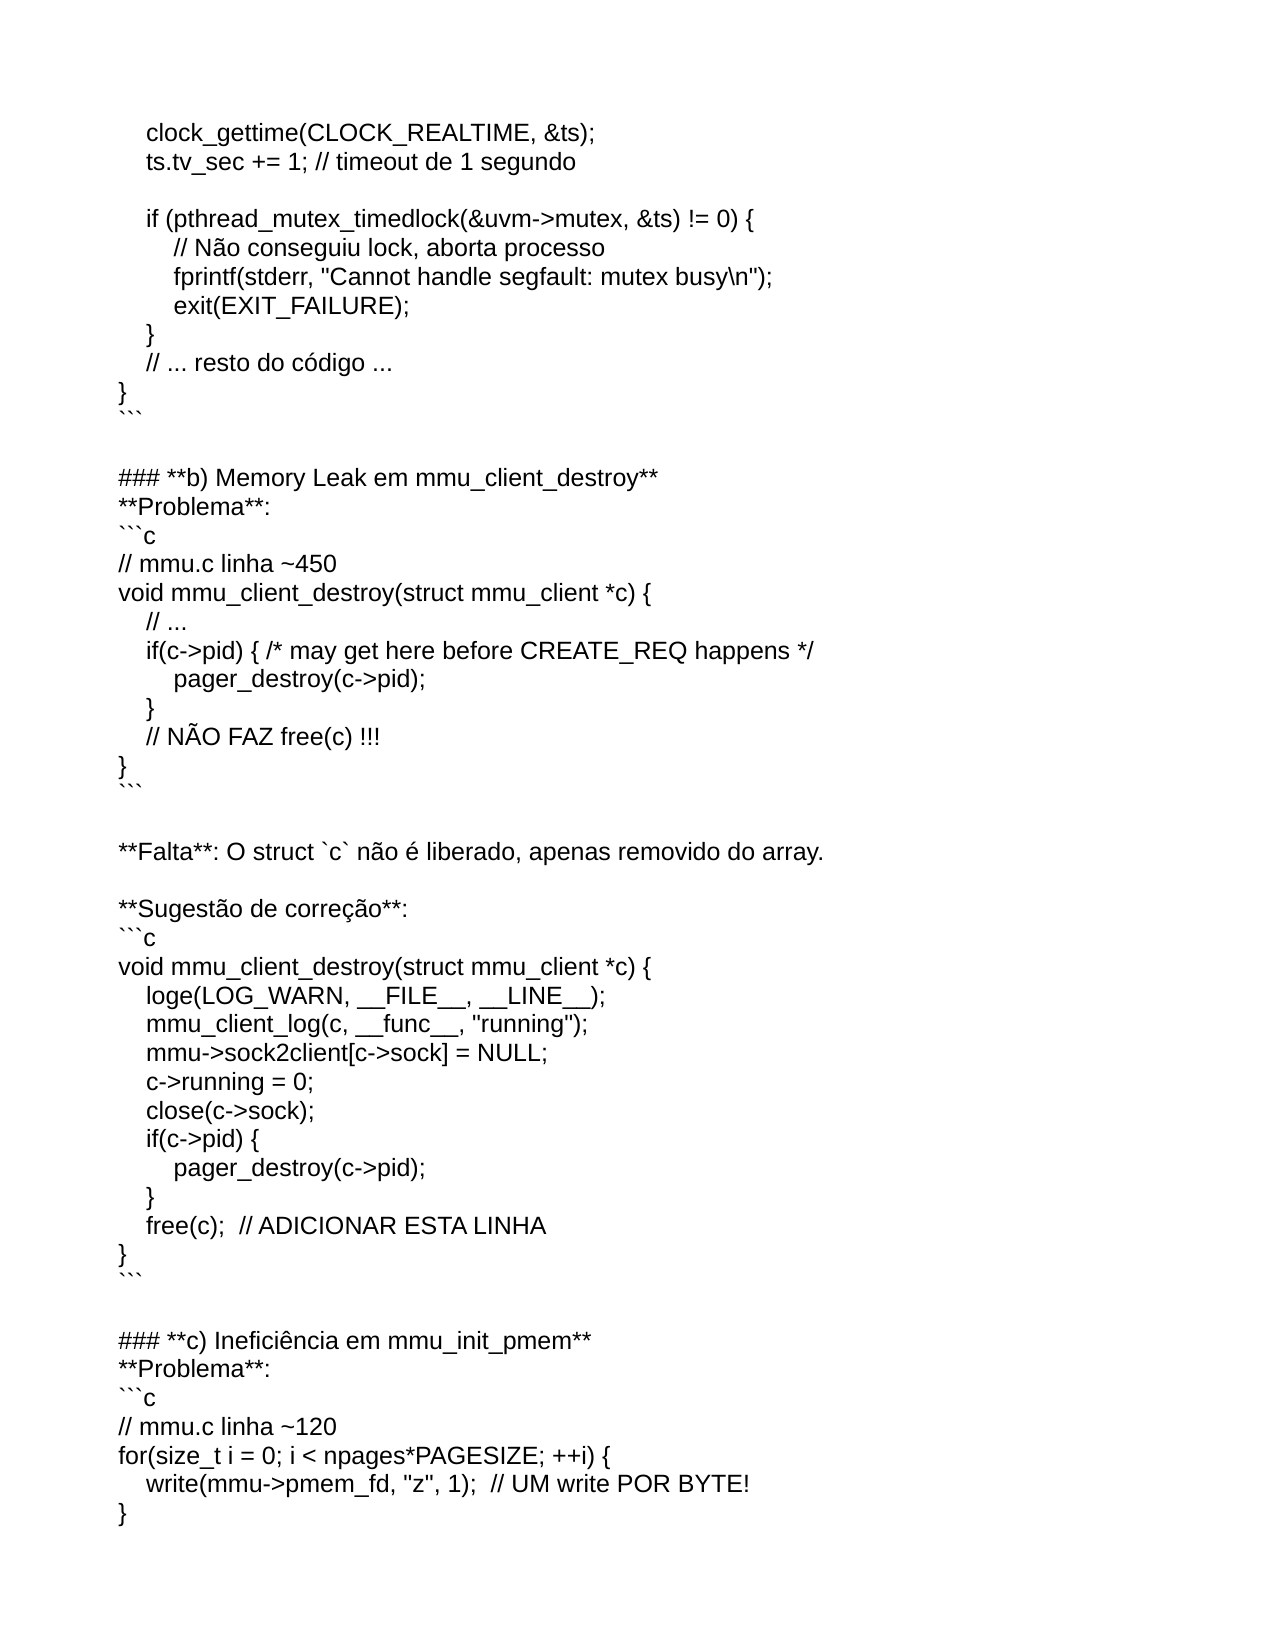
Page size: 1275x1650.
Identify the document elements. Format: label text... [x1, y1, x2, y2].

text ### **b) Memory Leak em mmu_client_destroy** [118, 463, 1157, 492]
text **Problema**: [118, 492, 1157, 521]
text } [118, 1182, 1157, 1211]
text ``` [118, 1268, 1157, 1297]
text mmu_client_log(c, __func__, "running"); [118, 1009, 1157, 1038]
text if (pthread_mutex_timedlock(&uvm->mutex, &ts) != 0) { [118, 204, 1157, 233]
text } [118, 1239, 1157, 1268]
text } [118, 377, 1157, 406]
text close(c->sock); [118, 1096, 1157, 1124]
text } [118, 319, 1157, 348]
text write(mmu->pmem_fd, "z", 1); // UM write POR BYTE! [118, 1469, 1157, 1498]
text // mmu.c linha ~120 [118, 1412, 1157, 1441]
text for(size_t i = 0; i < npages*PAGESIZE; ++i) { [118, 1441, 1157, 1469]
text pager_destroy(c->pid); [118, 664, 1157, 693]
text loge(LOG_WARN, __FILE__, __LINE__); [118, 981, 1157, 1009]
text void mmu_client_destroy(struct mmu_client *c) { [118, 578, 1157, 607]
text ``` [118, 406, 1157, 434]
text if(c->pid) { /* may get here before CREATE_REQ happens */ [118, 636, 1157, 664]
text fprintf(stderr, "Cannot handle segfault: mutex busy\n"); [118, 262, 1157, 291]
text if(c->pid) { [118, 1124, 1157, 1153]
text ```c [118, 1383, 1157, 1412]
text **Problema**: [118, 1354, 1157, 1383]
text // ... [118, 607, 1157, 636]
text ```c [118, 521, 1157, 549]
text pager_destroy(c->pid); [118, 1153, 1157, 1182]
text **Sugestão de correção**: [118, 894, 1157, 923]
text exit(EXIT_FAILURE); [118, 291, 1157, 319]
text // mmu.c linha ~450 [118, 549, 1157, 578]
text // NÃO FAZ free(c) !!! [118, 722, 1157, 751]
text // Não conseguiu lock, aborta processo [118, 233, 1157, 262]
text ```c [118, 923, 1157, 952]
text } [118, 1498, 1157, 1527]
text void mmu_client_destroy(struct mmu_client *c) { [118, 952, 1157, 981]
text ts.tv_sec += 1; // timeout de 1 segundo [118, 147, 1157, 176]
text // ... resto do código ... [118, 348, 1157, 377]
text clock_gettime(CLOCK_REALTIME, &ts); [118, 118, 1157, 147]
text ### **c) Ineficiência em mmu_init_pmem** [118, 1326, 1157, 1354]
text free(c); // ADICIONAR ESTA LINHA [118, 1211, 1157, 1239]
text } [118, 693, 1157, 722]
text ``` [118, 779, 1157, 808]
text **Falta**: O struct `c` não é liberado, apenas removido do array. [118, 837, 1157, 866]
text mmu->sock2client[c->sock] = NULL; [118, 1038, 1157, 1067]
text c->running = 0; [118, 1067, 1157, 1096]
text } [118, 751, 1157, 779]
